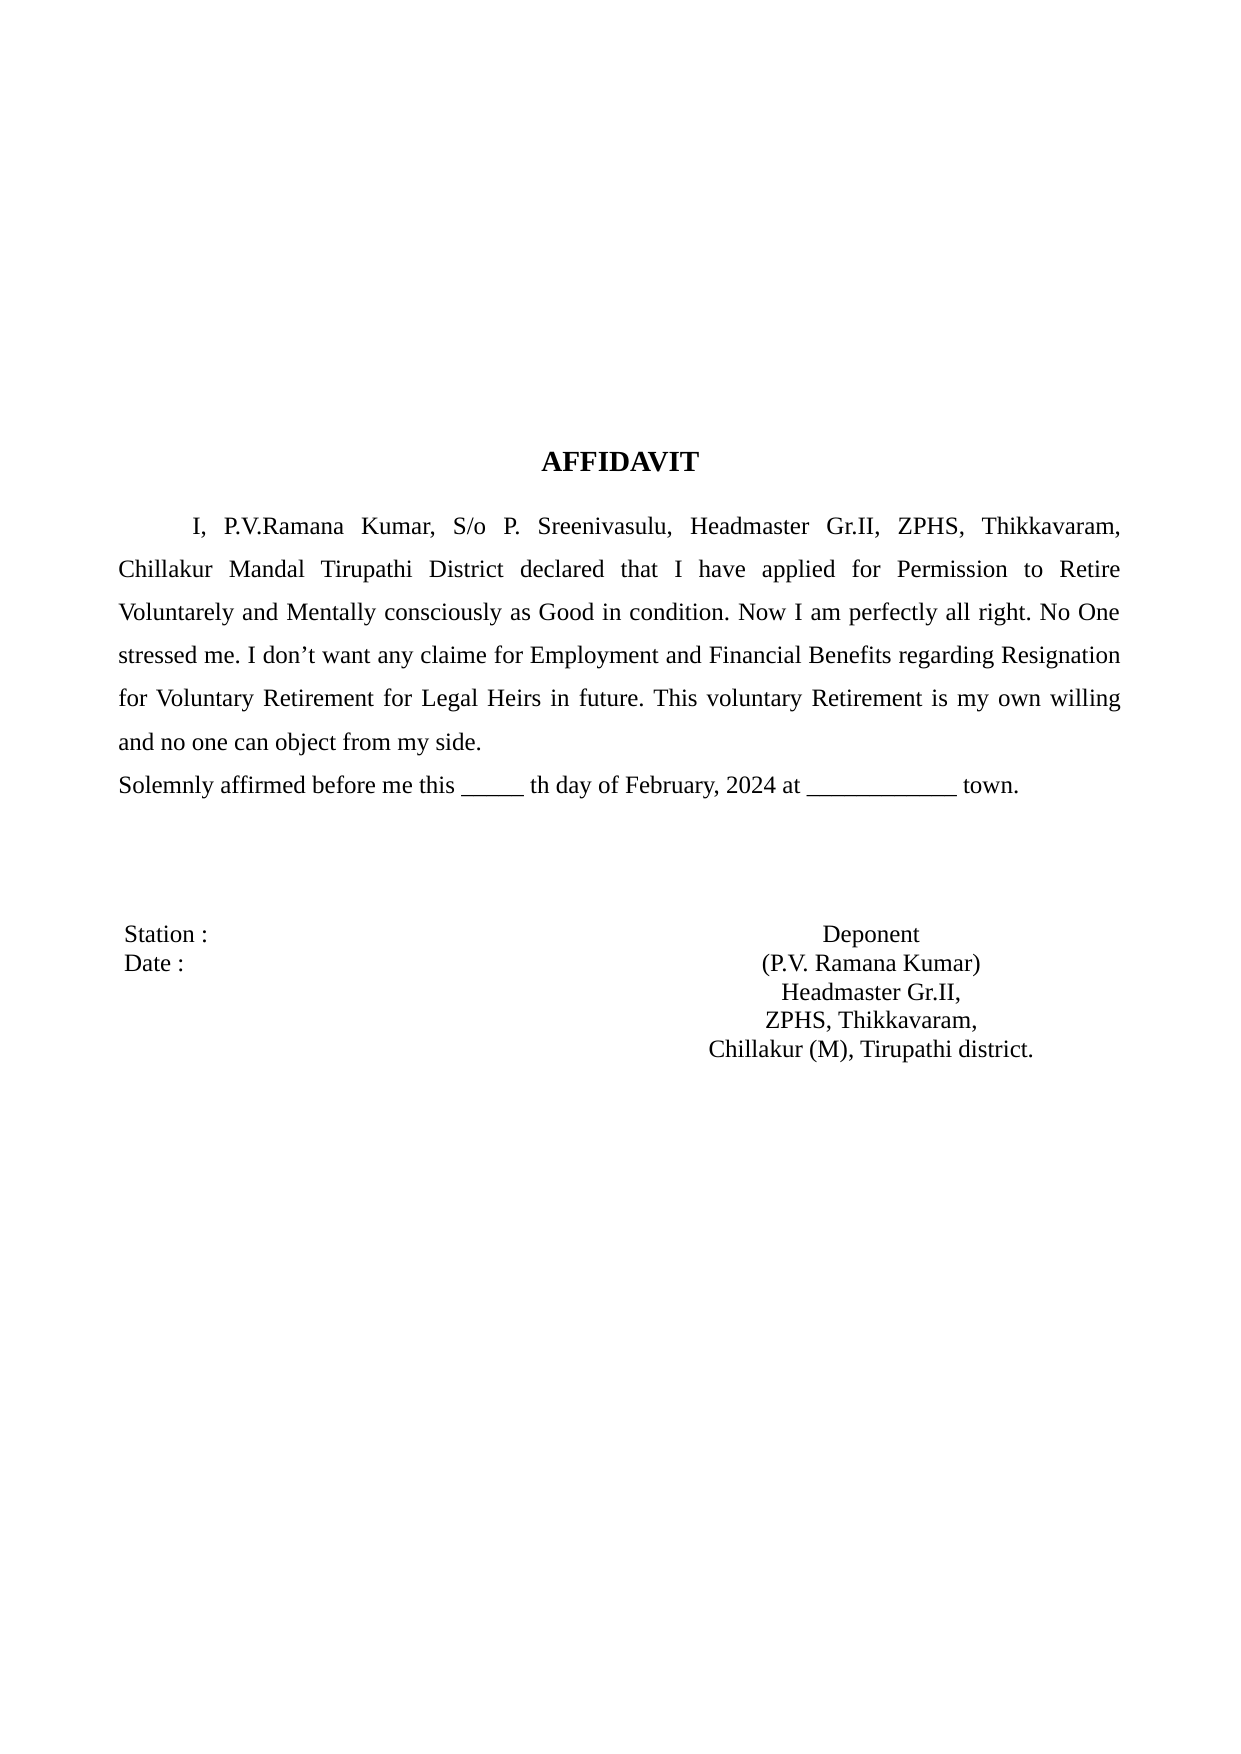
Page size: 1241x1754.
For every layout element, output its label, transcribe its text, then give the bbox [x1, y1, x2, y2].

table_header Deponent (P.V. Ramana Kumar) Headmaster Gr.II, ZPHS, Thikkavaram, Chillakur (M), Tirupathi district. [620, 914, 1122, 1069]
text AFFIDAVIT [118, 444, 1122, 477]
text Solemnly affirmed before me this _____ th day of February, 2024 at ____________ town. [118, 770, 1122, 798]
table_header Station : Date : [118, 914, 620, 1069]
text I, P.V.Ramana Kumar, S/o P. Sreenivasulu, Headmaster Gr.II, ZPHS, Thikkavaram, Chillakur Mandal Tirupathi District declared that I have applied for Permission to Retire Voluntarely and Mentally consciously as Good in condition. Now I am perfectly all right. No One stressed me. I don’t want any claime for Employment and Financial Benefits regarding Resignation for Voluntary Retirement for Legal Heirs in future. This voluntary Retirement is my own willing and no one can object from my side. [118, 511, 1122, 755]
